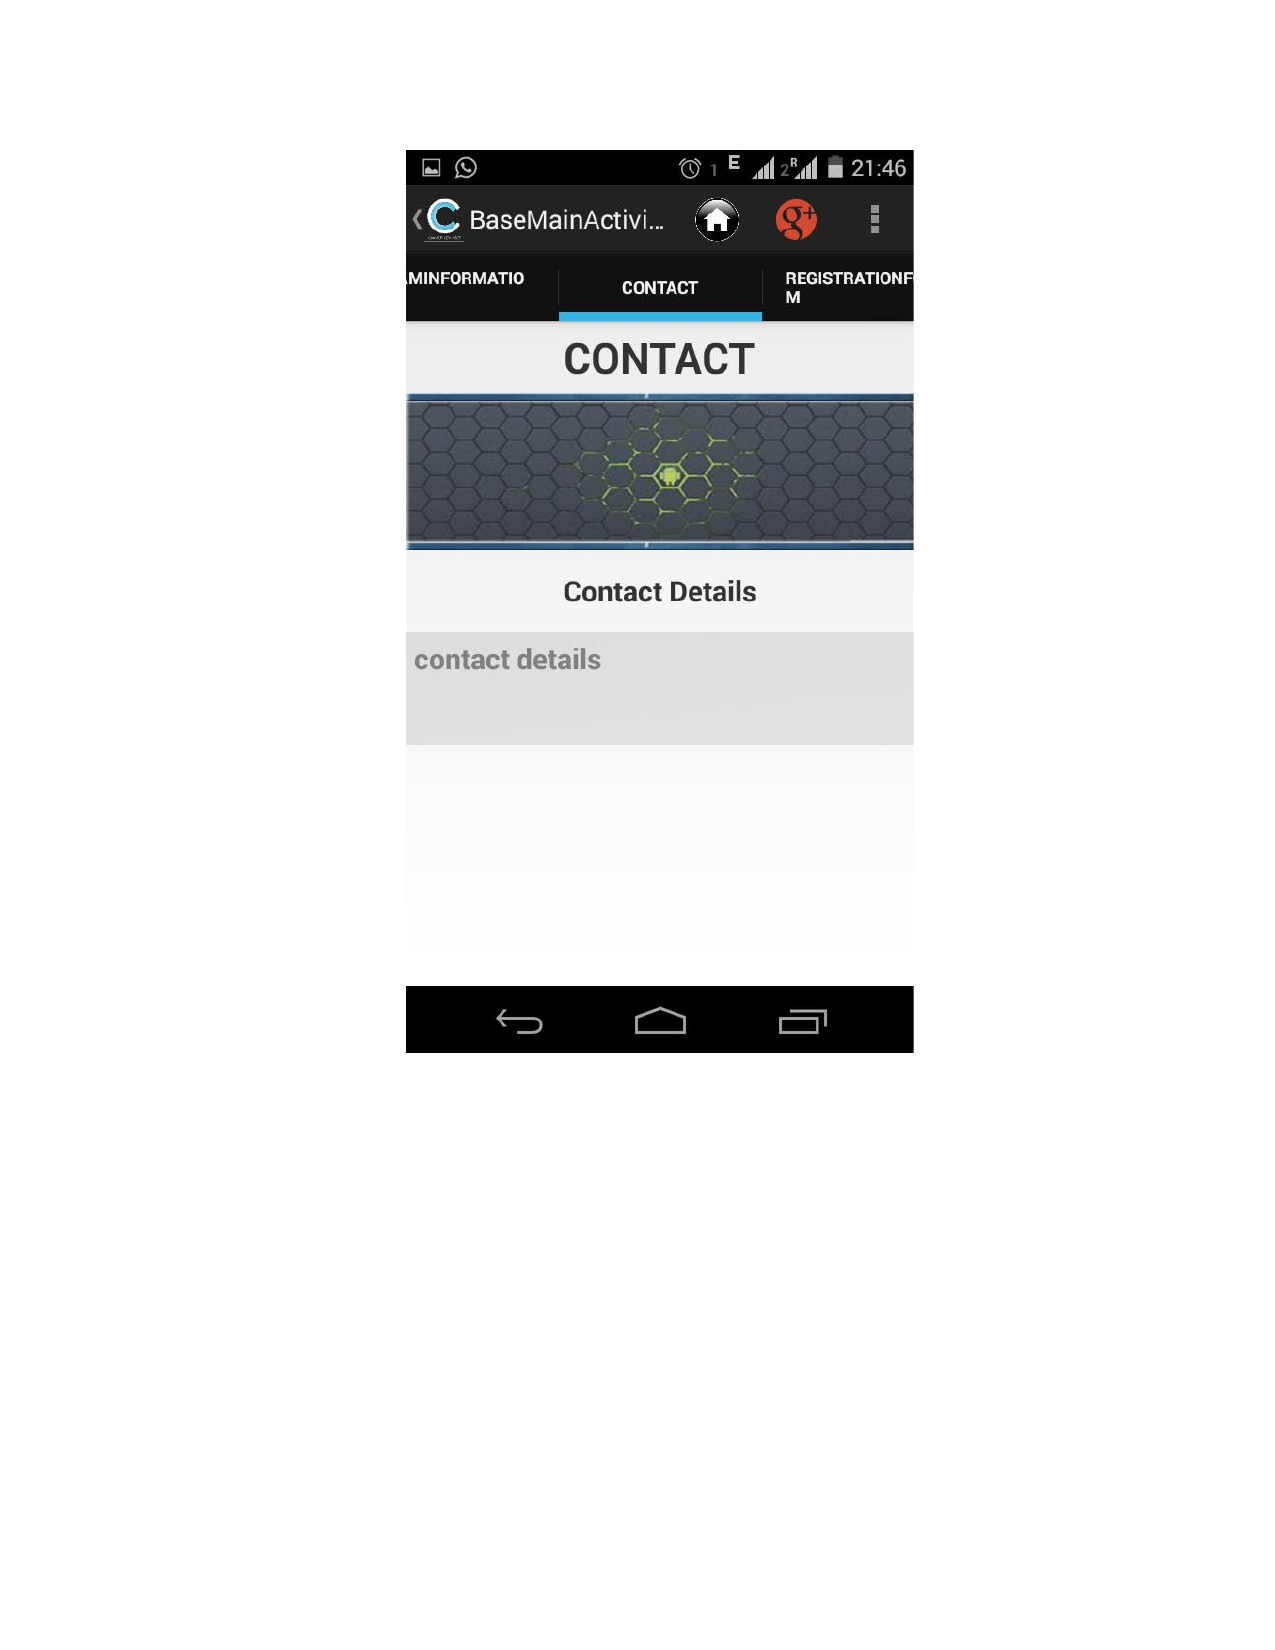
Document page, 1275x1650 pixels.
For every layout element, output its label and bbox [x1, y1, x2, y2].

picture [406, 150, 914, 1053]
